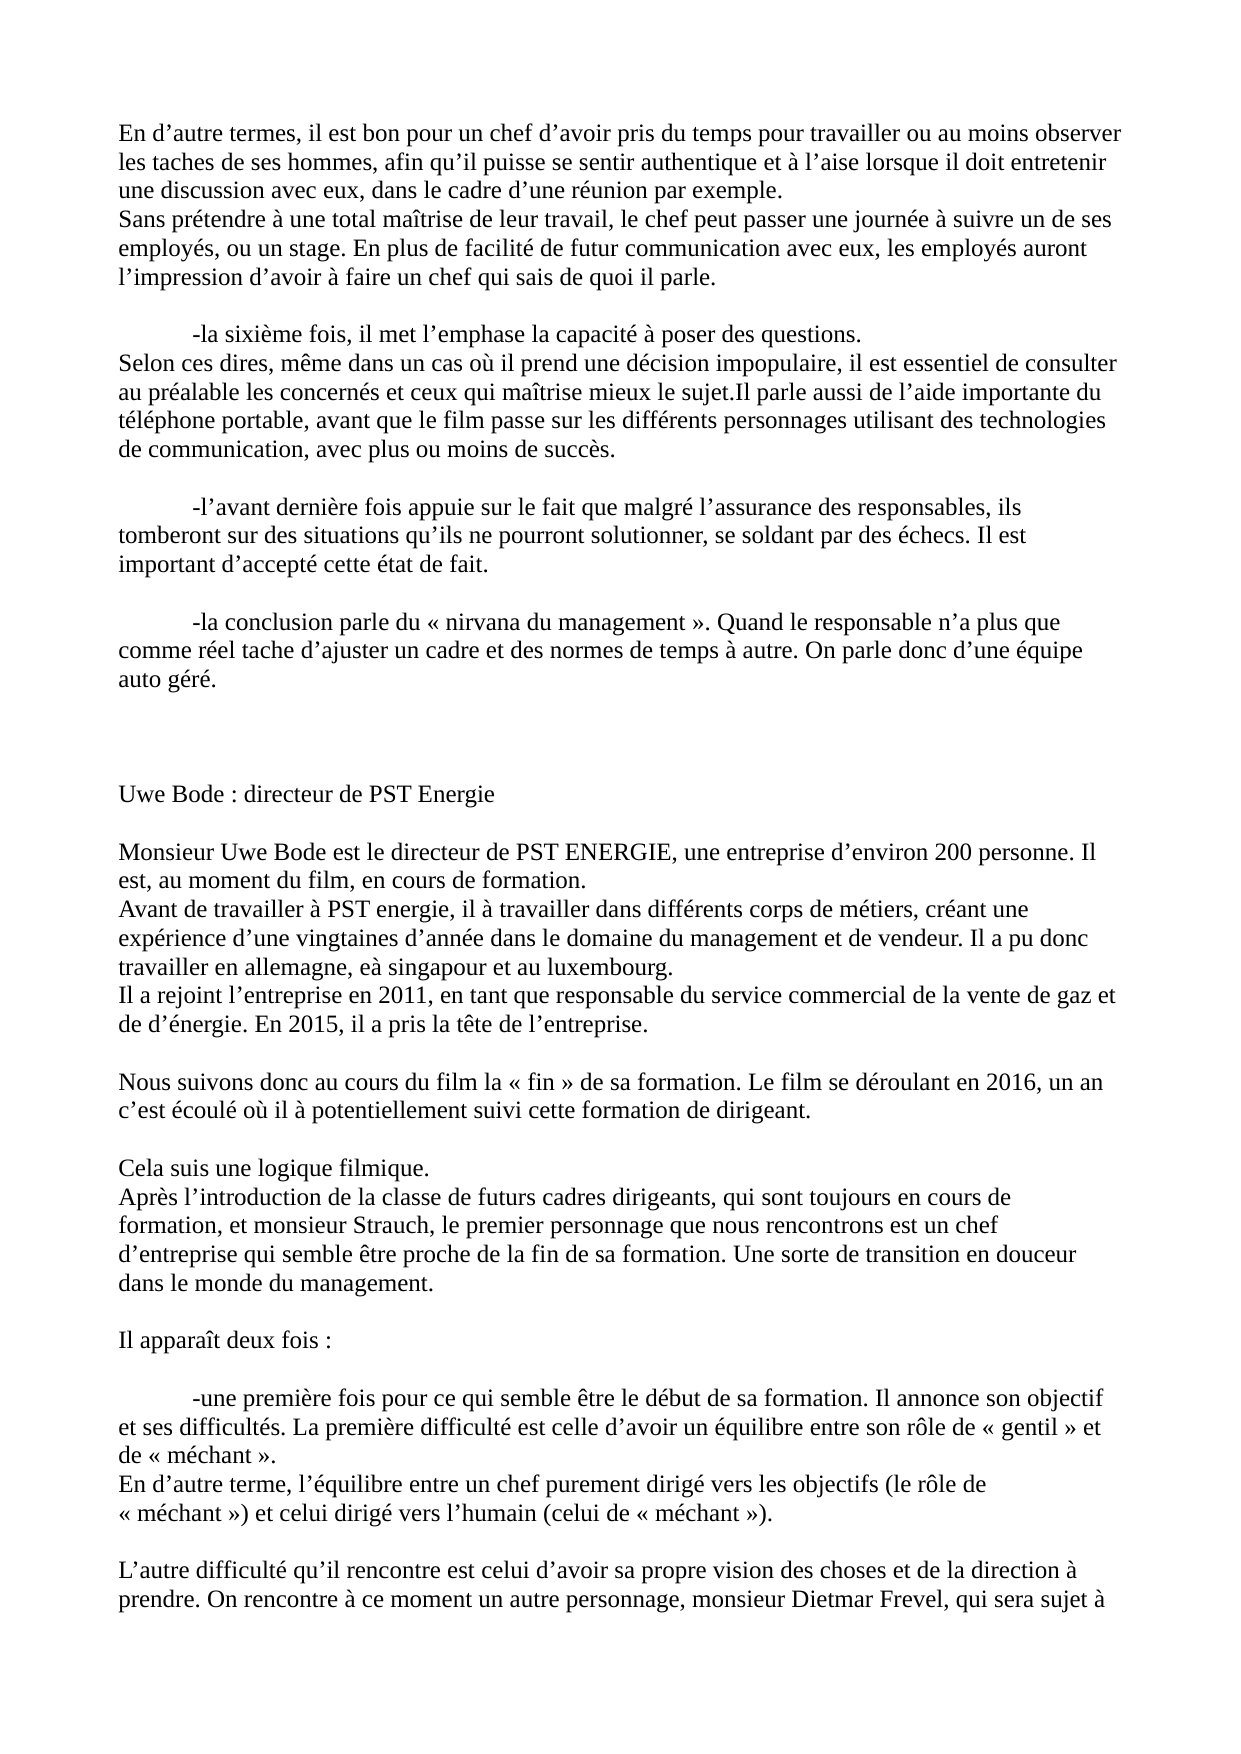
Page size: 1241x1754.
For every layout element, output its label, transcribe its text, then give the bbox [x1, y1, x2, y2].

text En d’autre termes, il est bon pour un chef d’avoir pris du temps pour travailler ou au moins observer les taches de ses hommes, afin qu’il puisse se sentir authentique et à l’aise lorsque il doit entretenir une discussion avec eux, dans le cadre d’une réunion par exemple. [118, 118, 1122, 204]
text -l’avant dernière fois appuie sur le fait que malgré l’assurance des responsables, ils tomberont sur des situations qu’ils ne pourront solutionner, se soldant par des échecs. Il est important d’accepté cette état de fait. [118, 492, 1122, 578]
text Après l’introduction de la classe de futurs cadres dirigeants, qui sont toujours en cours de formation, et monsieur Strauch, le premier personnage que nous rencontrons est un chef d’entreprise qui semble être proche de la fin de sa formation. Une sorte de transition en douceur dans le monde du management. [118, 1182, 1122, 1297]
text Sans prétendre à une total maîtrise de leur travail, le chef peut passer une journée à suivre un de ses employés, ou un stage. En plus de facilité de futur communication avec eux, les employés auront l’impression d’avoir à faire un chef qui sais de quoi il parle. [118, 204, 1122, 291]
text -la conclusion parle du « nirvana du management ». Quand le responsable n’a plus que comme réel tache d’ajuster un cadre et des normes de temps à autre. On parle donc d’une équipe auto géré. [118, 607, 1122, 693]
text -la sixième fois, il met l’emphase la capacité à poser des questions. [118, 319, 1122, 348]
text -une première fois pour ce qui semble être le début de sa formation. Il annonce son objectif et ses difficultés. La première difficulté est celle d’avoir un équilibre entre son rôle de « gentil » et de « méchant ». [118, 1383, 1122, 1469]
text Il apparaît deux fois : [118, 1326, 1122, 1354]
text Uwe Bode : directeur de PST Energie [118, 779, 1122, 808]
text Selon ces dires, même dans un cas où il prend une décision impopulaire, il est essentiel de consulter au préalable les concernés et ceux qui maîtrise mieux le sujet.Il parle aussi de l’aide importante du téléphone portable, avant que le film passe sur les différents personnages utilisant des technologies de communication, avec plus ou moins de succès. [118, 348, 1122, 463]
text Monsieur Uwe Bode est le directeur de PST ENERGIE, une entreprise d’environ 200 personne. Il est, au moment du film, en cours de formation. [118, 837, 1122, 894]
text Avant de travailler à PST energie, il à travailler dans différents corps de métiers, créant une expérience d’une vingtaines d’année dans le domaine du management et de vendeur. Il a pu donc travailler en allemagne, eà singapour et au luxembourg. [118, 894, 1122, 981]
text En d’autre terme, l’équilibre entre un chef purement dirigé vers les objectifs (le rôle de « méchant ») et celui dirigé vers l’humain (celui de « méchant »). [118, 1469, 1122, 1527]
text Il a rejoint l’entreprise en 2011, en tant que responsable du service commercial de la vente de gaz et de d’énergie. En 2015, il a pris la tête de l’entreprise. [118, 981, 1122, 1038]
text L’autre difficulté qu’il rencontre est celui d’avoir sa propre vision des choses et de la direction à prendre. On rencontre à ce moment un autre personnage, monsieur Dietmar Frevel, qui sera sujet à [118, 1556, 1122, 1613]
text Cela suis une logique filmique. [118, 1153, 1122, 1182]
text Nous suivons donc au cours du film la « fin » de sa formation. Le film se déroulant en 2016, un an c’est écoulé où il à potentiellement suivi cette formation de dirigeant. [118, 1067, 1122, 1124]
